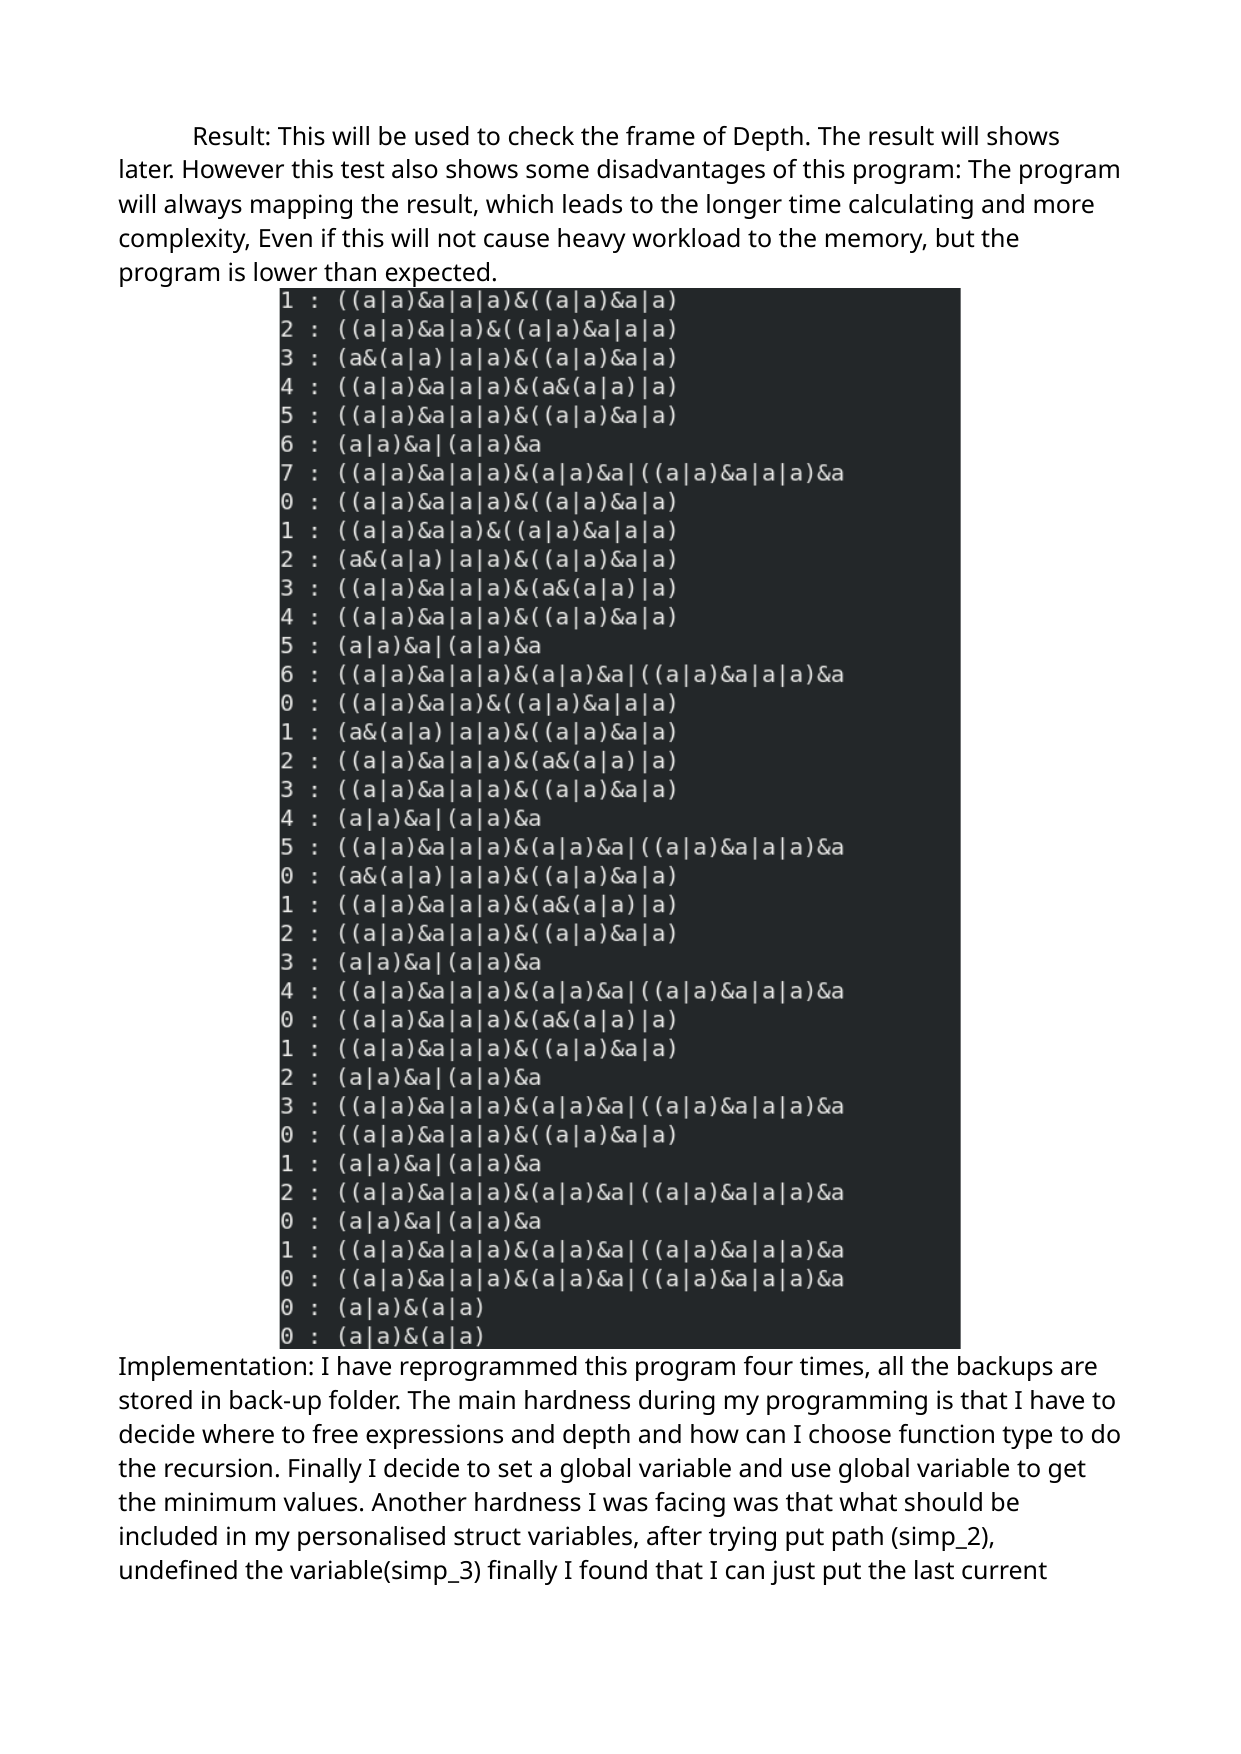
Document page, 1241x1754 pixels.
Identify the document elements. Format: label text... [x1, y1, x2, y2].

text Result: This will be used to check the frame of Depth. The result will shows later. However this test also shows some disadvantages of this program: The program will always mapping the result, which leads to the longer time calculating and more complexity, Even if this will not cause heavy workload to the memory, but the program is lower than expected. [118, 118, 1122, 288]
picture [279, 288, 961, 1349]
text Implementation: I have reprogrammed this program four times, all the backups are stored in back-up folder. The main hardness during my programming is that I have to decide where to free expressions and depth and how can I choose function type to do the recursion. Finally I decide to set a global variable and use global variable to get the minimum values. Another hardness I was facing was that what should be included in my personalised struct variables, after trying put path (simp_2), undefined the variable(simp_3) finally I found that I can just put the last current [118, 1344, 1122, 1587]
